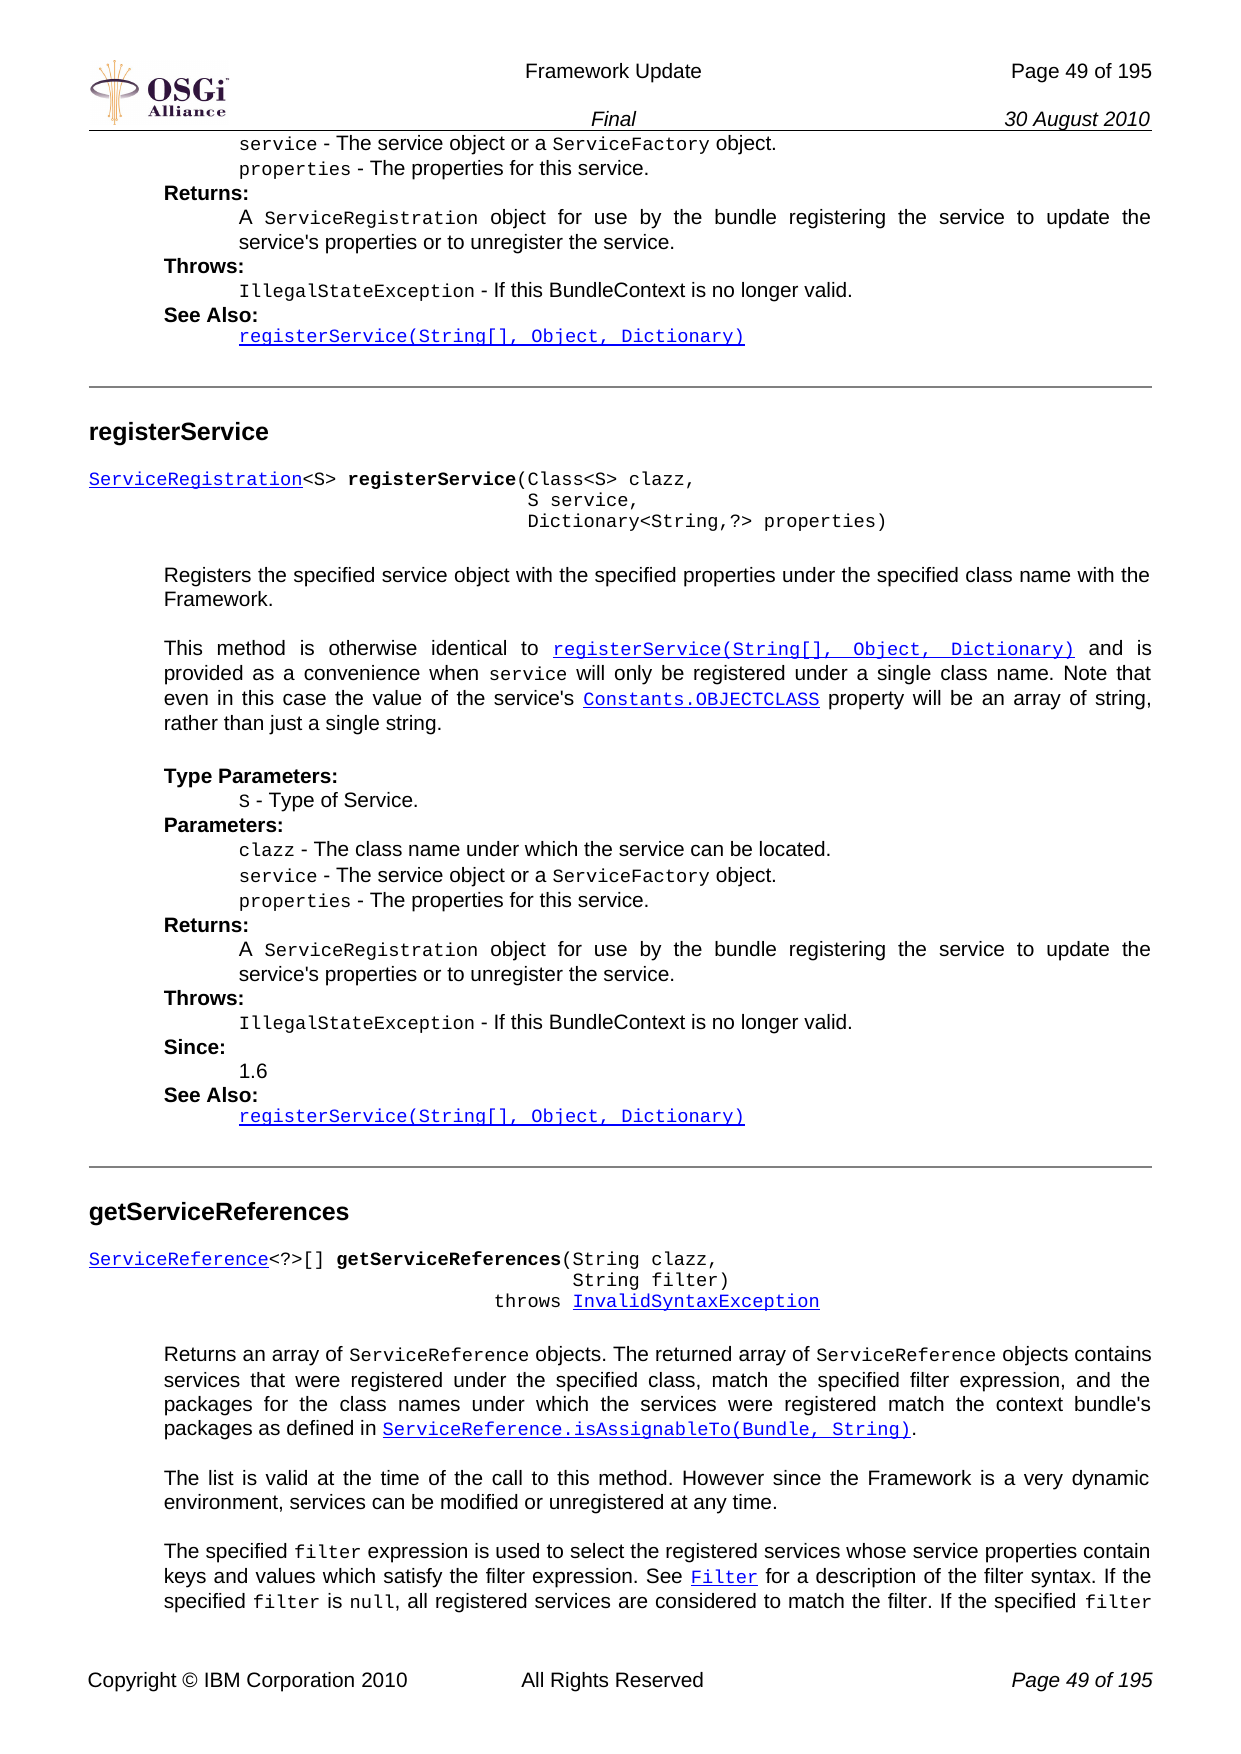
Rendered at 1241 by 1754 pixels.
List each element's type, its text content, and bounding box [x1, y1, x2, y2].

text service - The service object or a ServiceFactory object. [238, 862, 1152, 888]
text See Also: [163, 1083, 1152, 1107]
text S - Type of Service. [238, 788, 1152, 813]
text properties - The properties for this service. [238, 888, 1152, 913]
text The list is valid at the time of the call to this method. However since the Framework is a very dynamic environment, services can be modified or unregistered at any time. [163, 1466, 1152, 1513]
text clazz - The class name under which the service can be located. [238, 837, 1152, 862]
text See Also: [163, 303, 1152, 327]
text Type Parameters: [163, 764, 1152, 788]
text ServiceReference<?>[] getServiceReferences(String clazz, String filter) throws InvalidSyntaxException [88, 1249, 1152, 1313]
text service - The service object or a ServiceFactory object. [238, 131, 1152, 156]
text ServiceRegistration<S> registerService(Class<S> clazz, S service, Dictionary<String,?> properties) [88, 469, 1152, 533]
text Registers the specified service object with the specified properties under the specified class name with the Framework. [163, 562, 1152, 610]
text IllegalStateException - If this BundleContext is no longer valid. [238, 278, 1152, 303]
text Throws: [163, 254, 1152, 278]
text registerService(String[], Object, Dictionary) [238, 327, 1152, 348]
text Returns: [163, 913, 1152, 937]
subtitle getServiceReferences [88, 1196, 1152, 1225]
picture [90, 60, 230, 125]
text This method is otherwise identical to registerService(String[], Object, Dictionary) and is provided as a convenience when service will only be registered under a single class name. Note that even in this case the value of the service's Constants.OBJECTCLASS property will be an array of string, rather than just a single string. [163, 635, 1152, 735]
text Parameters: [163, 813, 1152, 837]
text Throws: [163, 986, 1152, 1010]
text The specified filter expression is used to select the registered services whose service properties contain keys and values which satisfy the filter expression. See Filter for a description of the filter syntax. If the specified filter is null, all registered services are considered to match the filter. If the specified filter [163, 1538, 1152, 1614]
text Returns: [163, 181, 1152, 205]
text A ServiceRegistration object for use by the bundle registering the service to update the service's properties or to unregister the service. [238, 937, 1152, 986]
text IllegalStateException - If this BundleContext is no longer valid. [238, 1010, 1152, 1035]
text registerService(String[], Object, Dictionary) [238, 1107, 1152, 1128]
subtitle registerService [88, 417, 1152, 445]
text Since: [163, 1035, 1152, 1059]
text properties - The properties for this service. [238, 156, 1152, 181]
text A ServiceRegistration object for use by the bundle registering the service to update the service's properties or to unregister the service. [238, 205, 1152, 254]
text Returns an array of ServiceReference objects. The returned array of ServiceReference objects contains services that were registered under the specified class, match the specified filter expression, and the packages for the class names under which the services were registered match the context bundle's packages as defined in ServiceReference.isAssignableTo(Bundle, String). [163, 1342, 1152, 1441]
text 1.6 [238, 1059, 1152, 1083]
